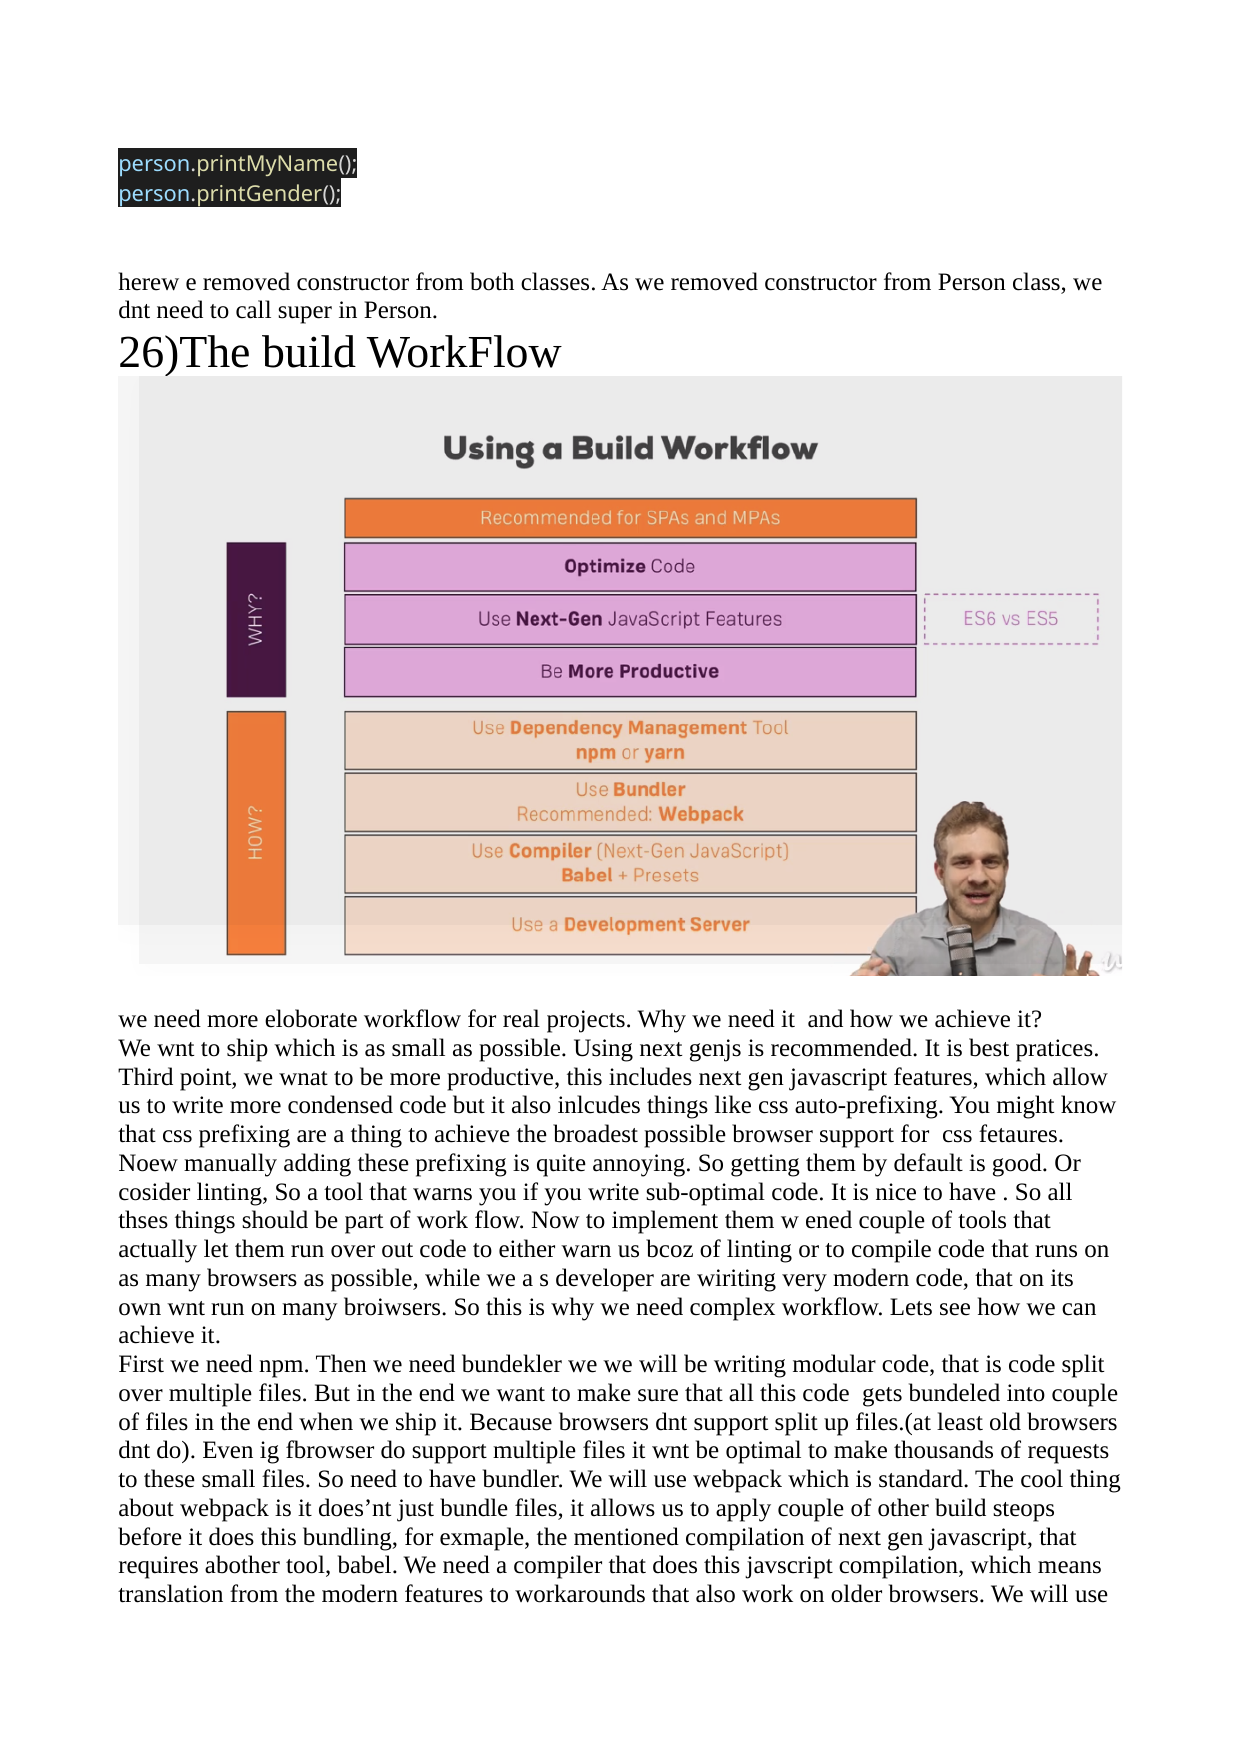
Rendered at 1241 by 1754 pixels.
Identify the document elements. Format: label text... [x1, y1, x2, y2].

text Third point, we wnat to be more productive, this includes next gen javascript features, which allow us to write more condensed code but it also inlcudes things like css auto-prefixing. You might know that css prefixing are a thing to achieve the broadest possible browser support for css fetaures. Noew manually adding these prefixing is quite annoying. So getting them by default is good. Or cosider linting, So a tool that warns you if you write sub-optimal code. It is nice to have . So all thses things should be part of work flow. Now to implement them w ened couple of tools that actually let them run over out code to either warn us bcoz of linting or to compile code that runs on as many browsers as possible, while we a s developer are wiriting very modern code, that on its own wnt run on many broiwsers. So this is why we need complex workflow. Lets see how we can achieve it. [118, 1062, 1122, 1349]
text herew e removed constructor from both classes. As we removed constructor from Person class, we dnt need to call super in Person. [118, 267, 1122, 324]
text person.printGender(); [118, 178, 1122, 207]
picture [118, 376, 1123, 976]
text We wnt to ship which is as small as possible. Using next genjs is recommended. It is best pratices. [118, 1033, 1122, 1062]
text First we need npm. Then we need bundekler we we will be writing modular code, that is code split over multiple files. But in the end we want to make sure that all this code gets bundeled into couple of files in the end when we ship it. Because browsers dnt support split up files.(at least old browsers dnt do). Even ig fbrowser do support multiple files it wnt be optimal to make thousands of requests to these small files. So need to have bundler. We will use webpack which is standard. The cool thing about webpack is it does’nt just bundle files, it allows us to apply couple of other build steops before it does this bundling, for exmaple, the mentioned compilation of next gen javascript, that requires abother tool, babel. We need a compiler that does this javscript compilation, which means translation from the modern features to workarounds that also work on older browsers. We will use [118, 1349, 1122, 1608]
text person.printMyName(); [118, 148, 1122, 178]
text we need more eloborate workflow for real projects. Why we need it and how we achieve it? [118, 1004, 1122, 1033]
text 26)The build WorkFlow [118, 324, 1122, 376]
